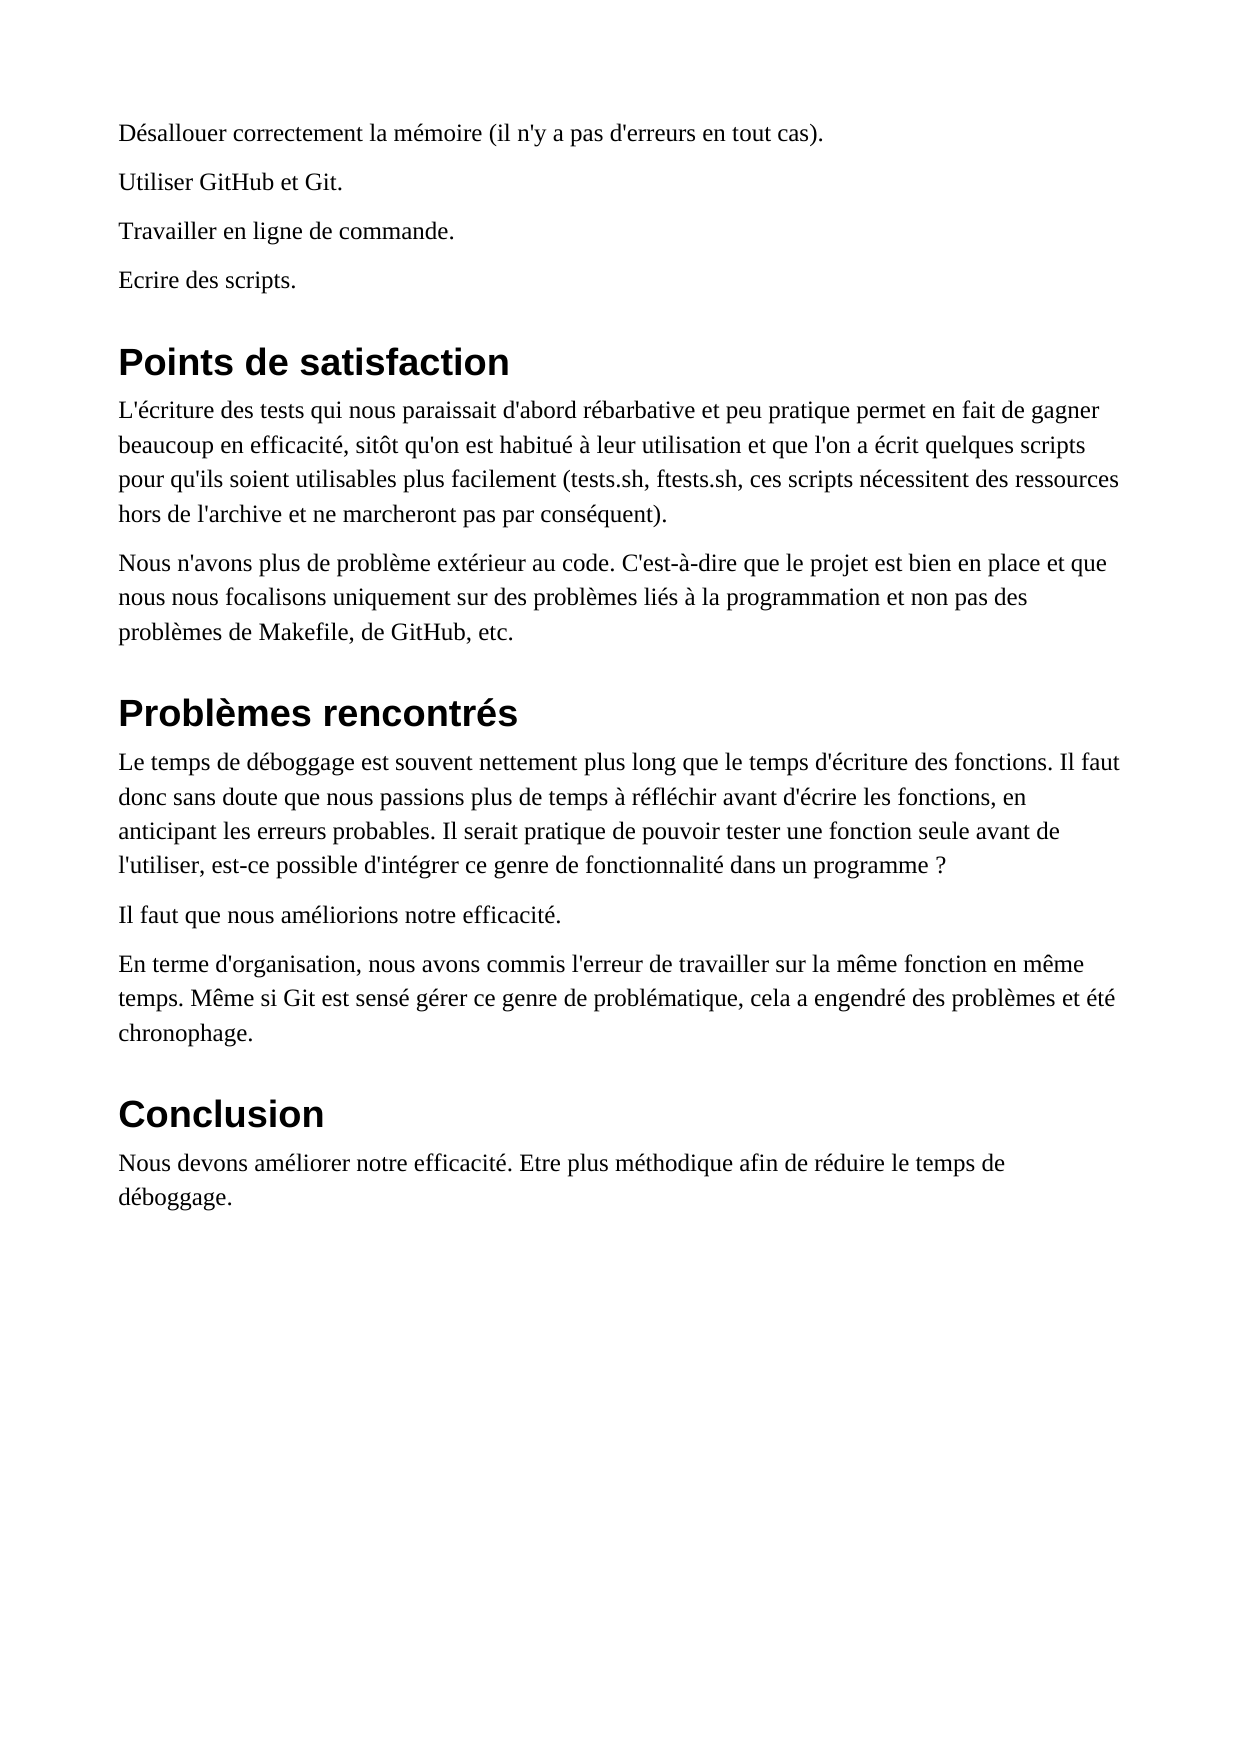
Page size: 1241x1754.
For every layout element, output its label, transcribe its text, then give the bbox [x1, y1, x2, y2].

text Utiliser GitHub et Git. [118, 167, 1122, 196]
text En terme d'organisation, nous avons commis l'erreur de travailler sur la même fonction en même temps. Même si Git est sensé gérer ce genre de problématique, cela a engendré des problèmes et été chronophage. [118, 949, 1122, 1046]
subtitle Problèmes rencontrés [118, 691, 1122, 735]
subtitle Points de satisfaction [118, 339, 1122, 383]
text Désallouer correctement la mémoire (il n'y a pas d'erreurs en tout cas). [118, 118, 1122, 147]
text Il faut que nous améliorions notre efficacité. [118, 900, 1122, 928]
text Le temps de déboggage est souvent nettement plus long que le temps d'écriture des fonctions. Il faut donc sans doute que nous passions plus de temps à réfléchir avant d'écrire les fonctions, en anticipant les erreurs probables. Il serait pratique de pouvoir tester une fonction seule avant de l'utiliser, est-ce possible d'intégrer ce genre de fonctionnalité dans un programme ? [118, 747, 1122, 879]
subtitle Conclusion [118, 1092, 1122, 1135]
text L'écriture des tests qui nous paraissait d'abord rébarbative et peu pratique permet en fait de gagner beaucoup en efficacité, sitôt qu'on est habitué à leur utilisation et que l'on a écrit quelques scripts pour qu'ils soient utilisables plus facilement (tests.sh, ftests.sh, ces scripts nécessitent des ressources hors de l'archive et ne marcheront pas par conséquent). [118, 396, 1122, 528]
text Nous devons améliorer notre efficacité. Etre plus méthodique afin de réduire le temps de déboggage. [118, 1148, 1122, 1211]
text Nous n'avons plus de problème extérieur au code. C'est-à-dire que le projet est bien en place et que nous nous focalisons uniquement sur des problèmes liés à la programmation et non pas des problèmes de Makefile, de GitHub, etc. [118, 548, 1122, 646]
text Travailler en ligne de commande. [118, 216, 1122, 245]
text Ecrire des scripts. [118, 265, 1122, 294]
